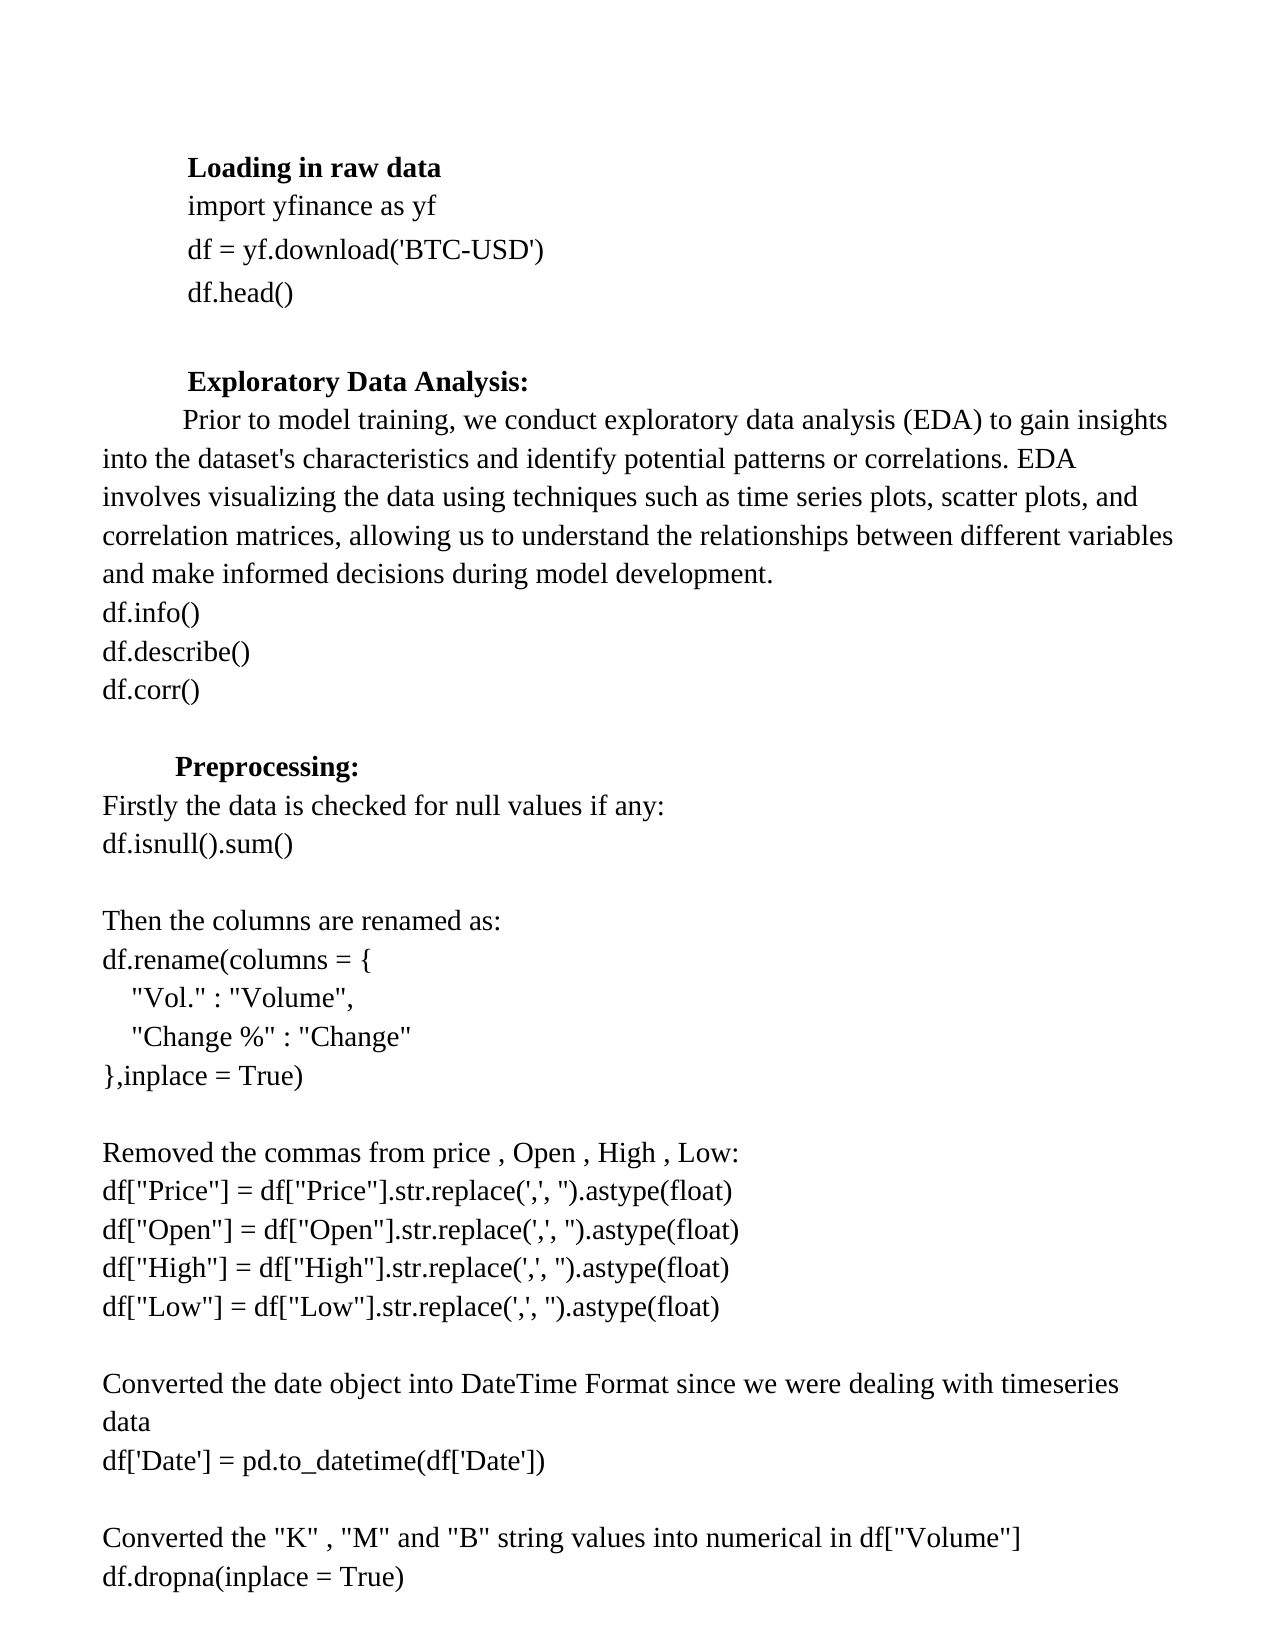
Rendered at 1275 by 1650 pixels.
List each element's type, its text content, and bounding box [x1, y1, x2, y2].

text Converted the date object into DateTime Format since we were dealing with timeseries data [102, 1366, 1175, 1438]
text Removed the commas from price , Open , High , Low: [102, 1135, 1175, 1168]
subtitle Exploratory Data Analysis: [187, 364, 1175, 397]
subtitle Loading in raw data [187, 150, 1175, 183]
text df["Price"] = df["Price"].str.replace(',', '').astype(float) [102, 1173, 1175, 1207]
text df.rename(columns = { [102, 942, 1175, 976]
text Firstly the data is checked for null values if any: [102, 788, 1175, 821]
text df = yf.download('BTC-USD') [187, 232, 674, 266]
text df['Date'] = pd.to_datetime(df['Date']) [102, 1443, 1175, 1477]
text df.isnull().sum() [102, 826, 1175, 860]
text },inplace = True) [102, 1058, 1175, 1091]
text df.describe() [102, 634, 1175, 667]
text "Change %" : "Change" [102, 1019, 1175, 1053]
text Then the columns are renamed as: [102, 903, 1175, 937]
text df.head() [187, 276, 674, 309]
text df["Low"] = df["Low"].str.replace(',', '').astype(float) [102, 1289, 1175, 1322]
text Prior to model training, we conduct exploratory data analysis (EDA) to gain insights into the dataset's characteristics and identify potential patterns or correlations. EDA involves visualizing the data using techniques such as time series plots, scatter plots, and correlation matrices, allowing us to understand the relationships between different variables and make informed decisions during model development. [102, 402, 1175, 590]
text df.info() [102, 595, 1175, 629]
text import yfinance as yf [187, 188, 674, 222]
text df.dropna(inplace = True) [102, 1559, 1175, 1592]
text df["High"] = df["High"].str.replace(',', '').astype(float) [102, 1250, 1175, 1284]
text df["Open"] = df["Open"].str.replace(',', '').astype(float) [102, 1212, 1175, 1245]
text "Vol." : "Volume", [102, 981, 1175, 1014]
text df.corr() [102, 672, 1175, 706]
text Preprocessing: [102, 749, 1175, 783]
text Converted the "K" , "M" and "B" string values into numerical in df["Volume"] [102, 1520, 1175, 1554]
